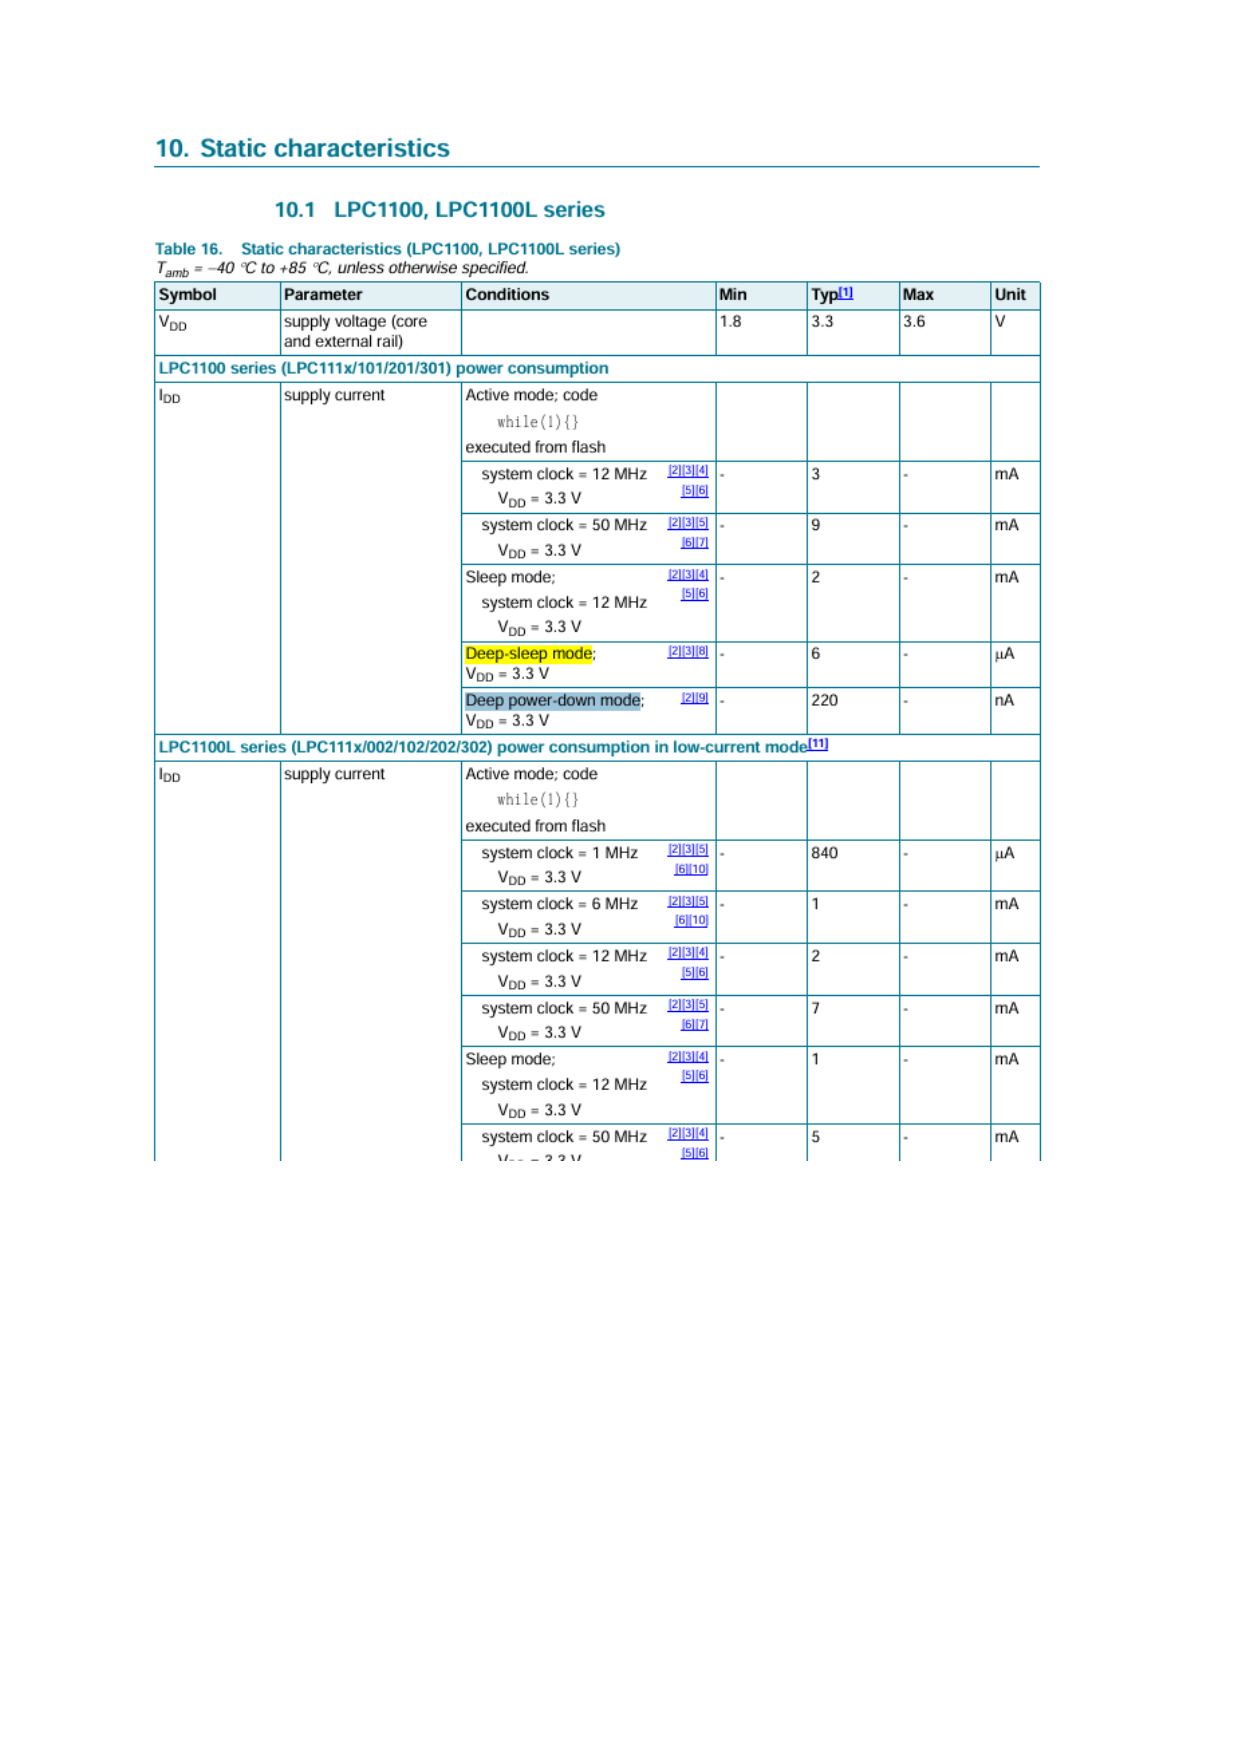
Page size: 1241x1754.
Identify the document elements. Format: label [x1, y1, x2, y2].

picture [118, 118, 1123, 1161]
